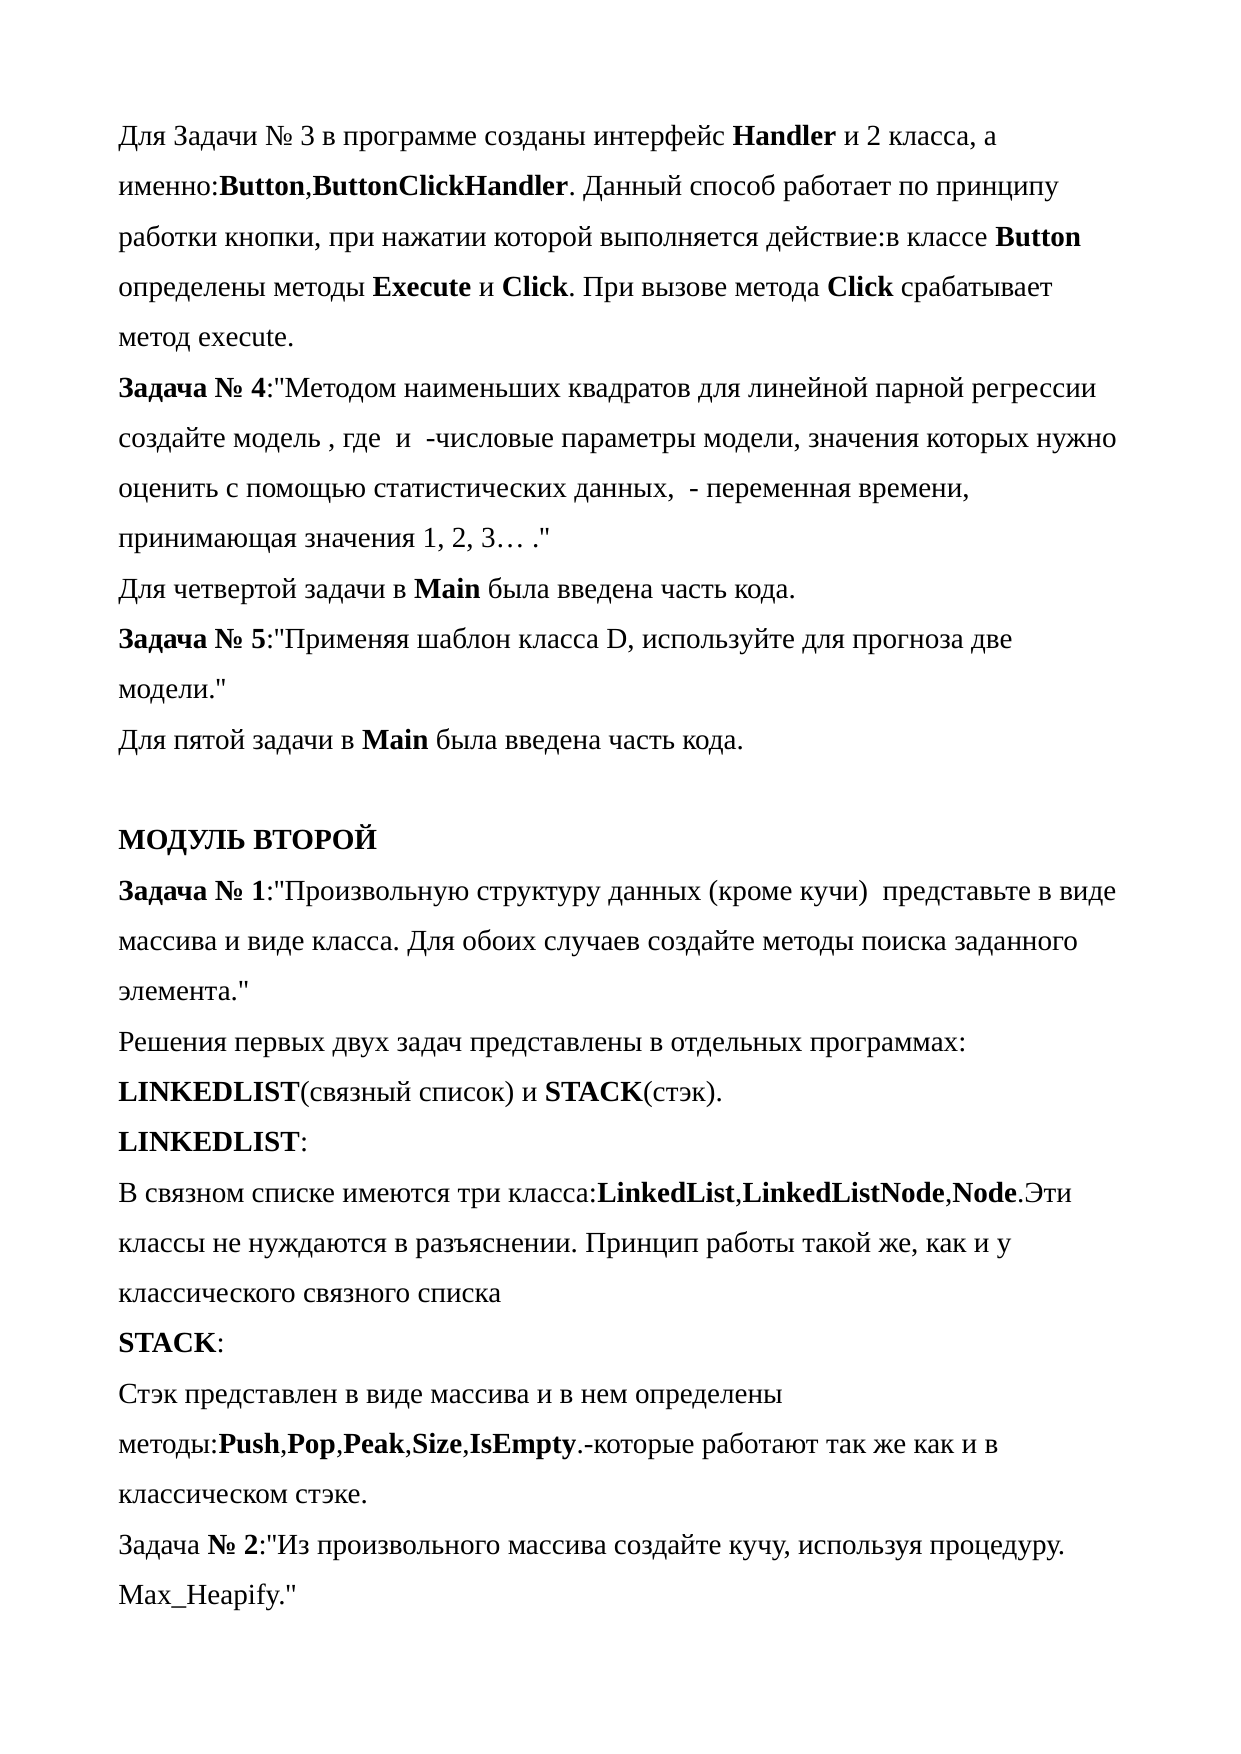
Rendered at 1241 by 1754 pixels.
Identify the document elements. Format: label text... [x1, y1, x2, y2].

list В связном списке имеются три класса:LinkedList,LinkedListNode,Node.Эти классы не нуждаются в разъяснении. Принцип работы такой же, как и у классического связного списка [118, 1175, 1122, 1309]
list Решения первых двух задач представлены в отдельных программах: LINKEDLIST(связный список) и STACK(стэк). [118, 1024, 1122, 1108]
list Стэк представлен в виде массива и в нем определены методы:Push,Pop,Peak,Size,IsEmpty.-которые работают так же как и в классическом стэке. [118, 1376, 1122, 1510]
text Для пятой задачи в Main была введена часть кода. [118, 722, 1122, 755]
list Задача № 1:''Произвольную структуру данных (кроме кучи) представьте в виде массива и виде класса. Для обоих случаев создайте методы поиска заданного элемента.'' [118, 873, 1122, 1007]
text Задача № 2:''Из произвольного массива создайте кучу, используя процедуру. Max_Heapify.'' [118, 1527, 1122, 1611]
list LINKEDLIST: [118, 1124, 1122, 1158]
list STACK: [118, 1326, 1122, 1359]
text Для Задачи № 3 в программе созданы интерфейс Handler и 2 класса, а именно:Button,ButtonClickHandler. Данный способ работает по принципу работки кнопки, при нажатии которой выполняется действие:в классе Button определены методы Execute и Click. При вызове метода Click срабатывает метод execute. [118, 118, 1122, 353]
text Задача № 4:''Методом наименьших квадратов для линейной парной регрессии создайте модель , где и -числовые параметры модели, значения которых нужно оценить с помощью статистических данных, - переменная времени, принимающая значения 1, 2, 3… .'' [118, 370, 1122, 554]
text Для четвертой задачи в Main была введена часть кода. [118, 571, 1122, 604]
text Задача № 5:''Применяя шаблон класса D, используйте для прогноза две модели.'' [118, 621, 1122, 705]
text МОДУЛЬ ВТОРОЙ [118, 822, 1122, 856]
